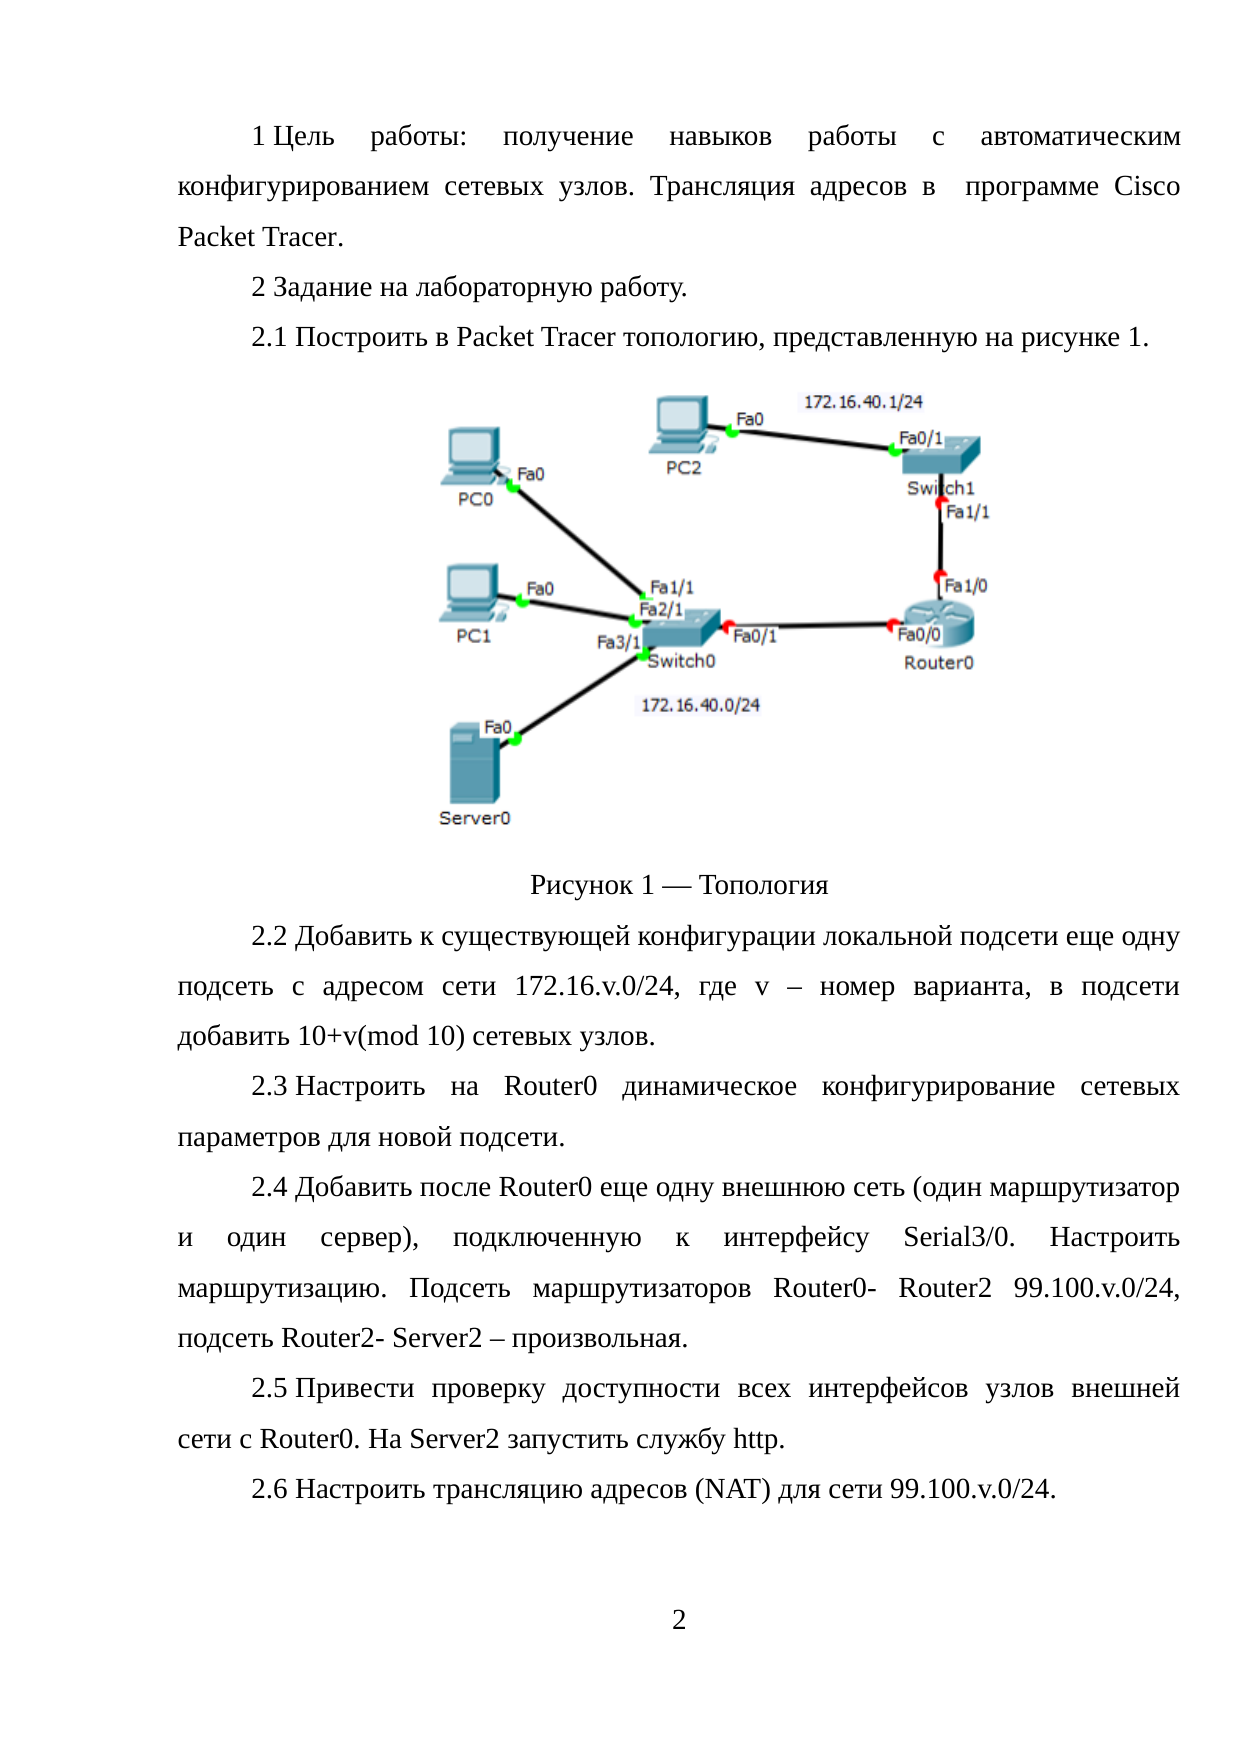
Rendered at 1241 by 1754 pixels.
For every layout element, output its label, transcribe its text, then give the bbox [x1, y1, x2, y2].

list Задание на лабораторную работу. [177, 269, 1181, 303]
list Добавить после Router0 еще одну внешнюю сеть (один маршрутизатор и один сервер), подключенную к интерфейсу Serial3/0. Настроить маршрутизацию. Подсеть маршрутизаторов Router0- Router2 99.100.v.0/24, подсеть Router2- Server2 – произвольная. [177, 1169, 1181, 1354]
picture [314, 369, 1044, 834]
list Настроить трансляцию адресов (NAT) для сети 99.100.v.0/24. [177, 1471, 1181, 1504]
list Привести проверку доступности всех интерфейсов узлов внешней сети с Router0. На Server2 запустить службу http. [177, 1370, 1181, 1454]
list Добавить к существующей конфигурации локальной подсети еще одну подсеть с адресом сети 172.16.v.0/24, где v – номер варианта, в подсети добавить 10+v(mod 10) сетевых узлов. [177, 918, 1181, 1052]
list Цель работы: получение навыков работы с автоматическим конфигурированием сетевых узлов. Трансляция адресов в программе Cisco Packet Tracer. [177, 118, 1181, 252]
list Построить в Packet Tracer топологию, представленную на рисунке 1. [177, 319, 1181, 353]
text Рисунок 1 — Топология [177, 370, 1181, 901]
list Настроить на Router0 динамическое конфигурирование сетевых параметров для новой подсети. [177, 1068, 1181, 1152]
